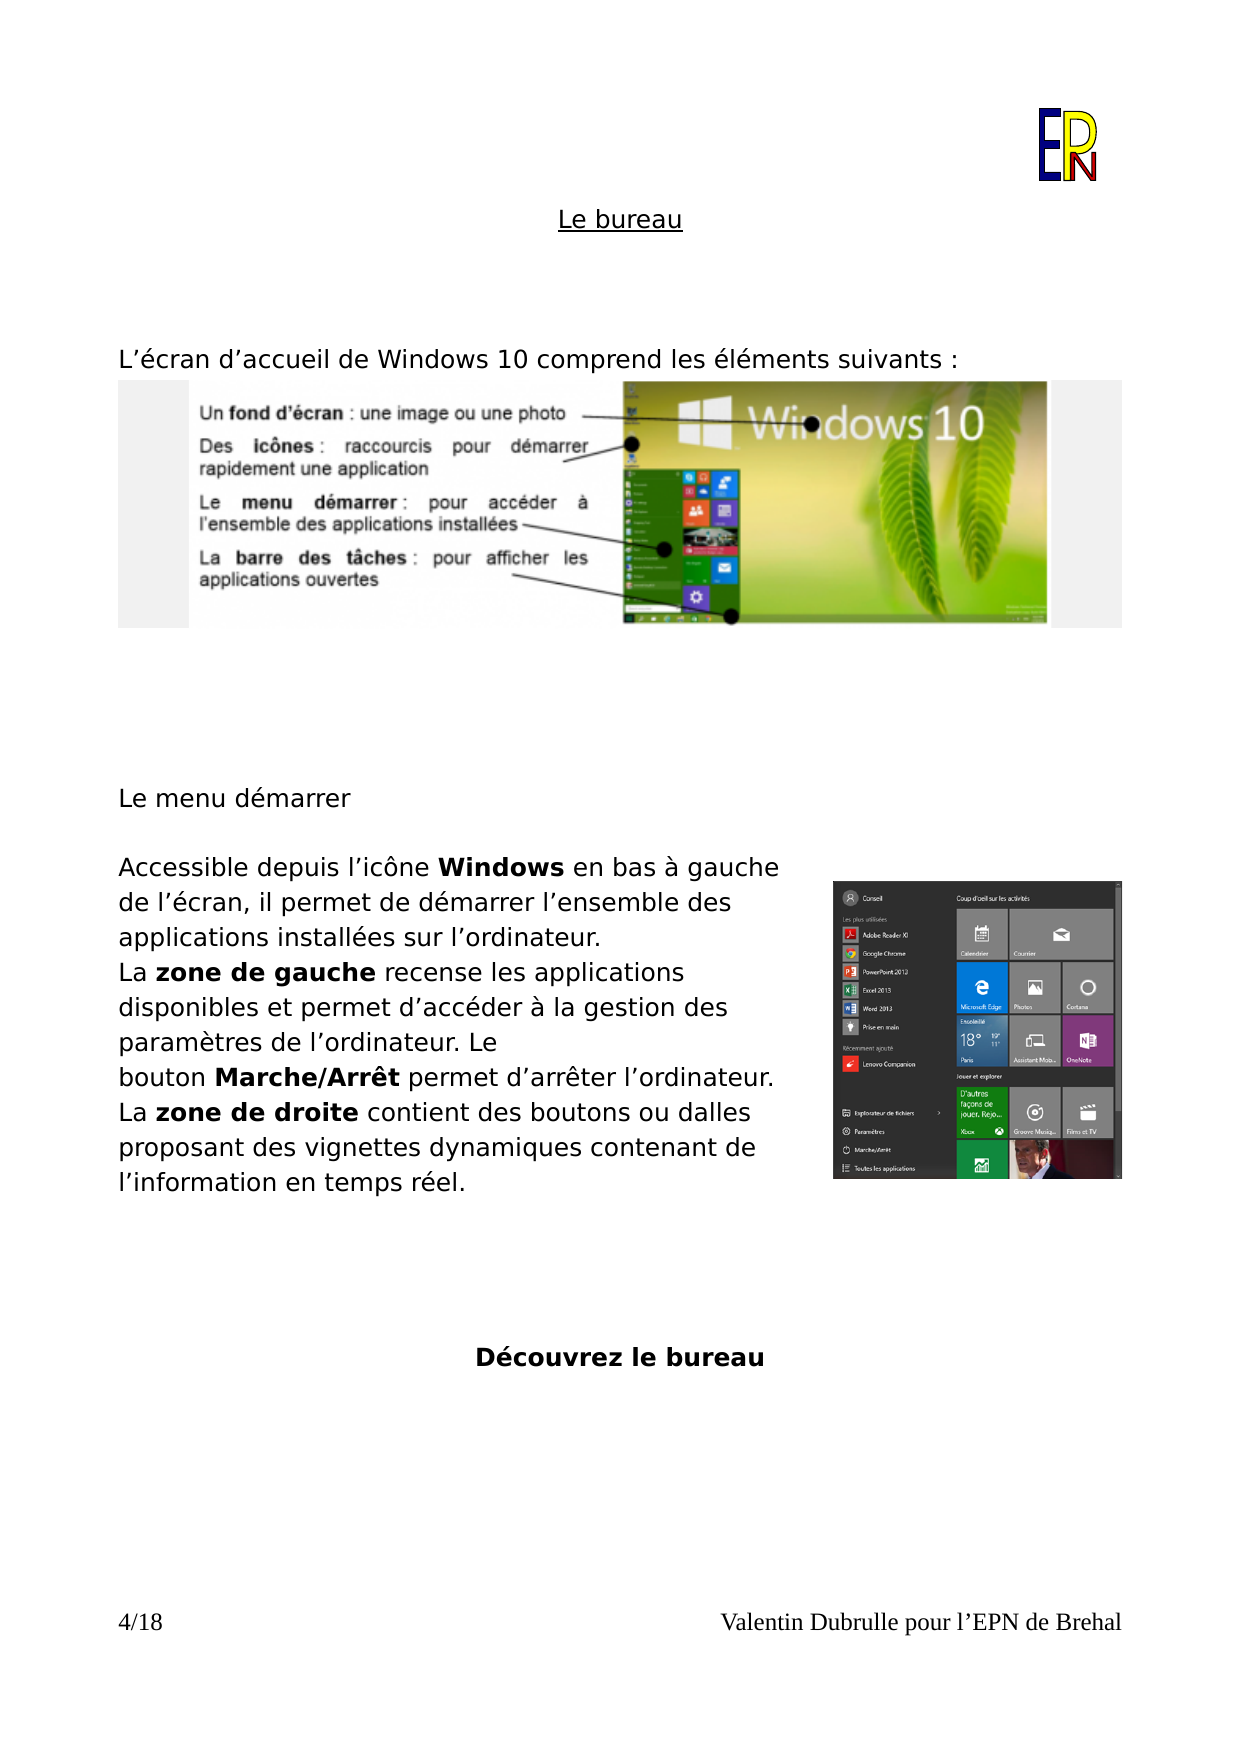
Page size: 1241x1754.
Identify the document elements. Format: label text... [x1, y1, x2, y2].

picture [188, 380, 1052, 629]
text L’écran d’accueil de Windows 10 comprend les éléments suivants : [118, 345, 1122, 374]
subtitle Le menu démarrer [118, 784, 1122, 813]
text Accessible depuis l’icône Windows en bas à gauche de l’écran, il permet de démarrer l’ensemble des applications installées sur l’ordinateur. [118, 854, 1122, 953]
text La zone de gauche recense les applications disponibles et permet d’accéder à la gestion des paramètres de l’ordinateur. Le bouton Marche/Arrêt permet d’arrêter l’ordinateur. [118, 959, 833, 1093]
text Découvrez le bureau [118, 1344, 1122, 1373]
text La zone de droite contient des boutons ou dalles proposant des vignettes dynamiques contenant de l’information en temps réel. [118, 1099, 1122, 1198]
text Le bureau [118, 205, 1122, 234]
picture [833, 881, 1123, 1179]
